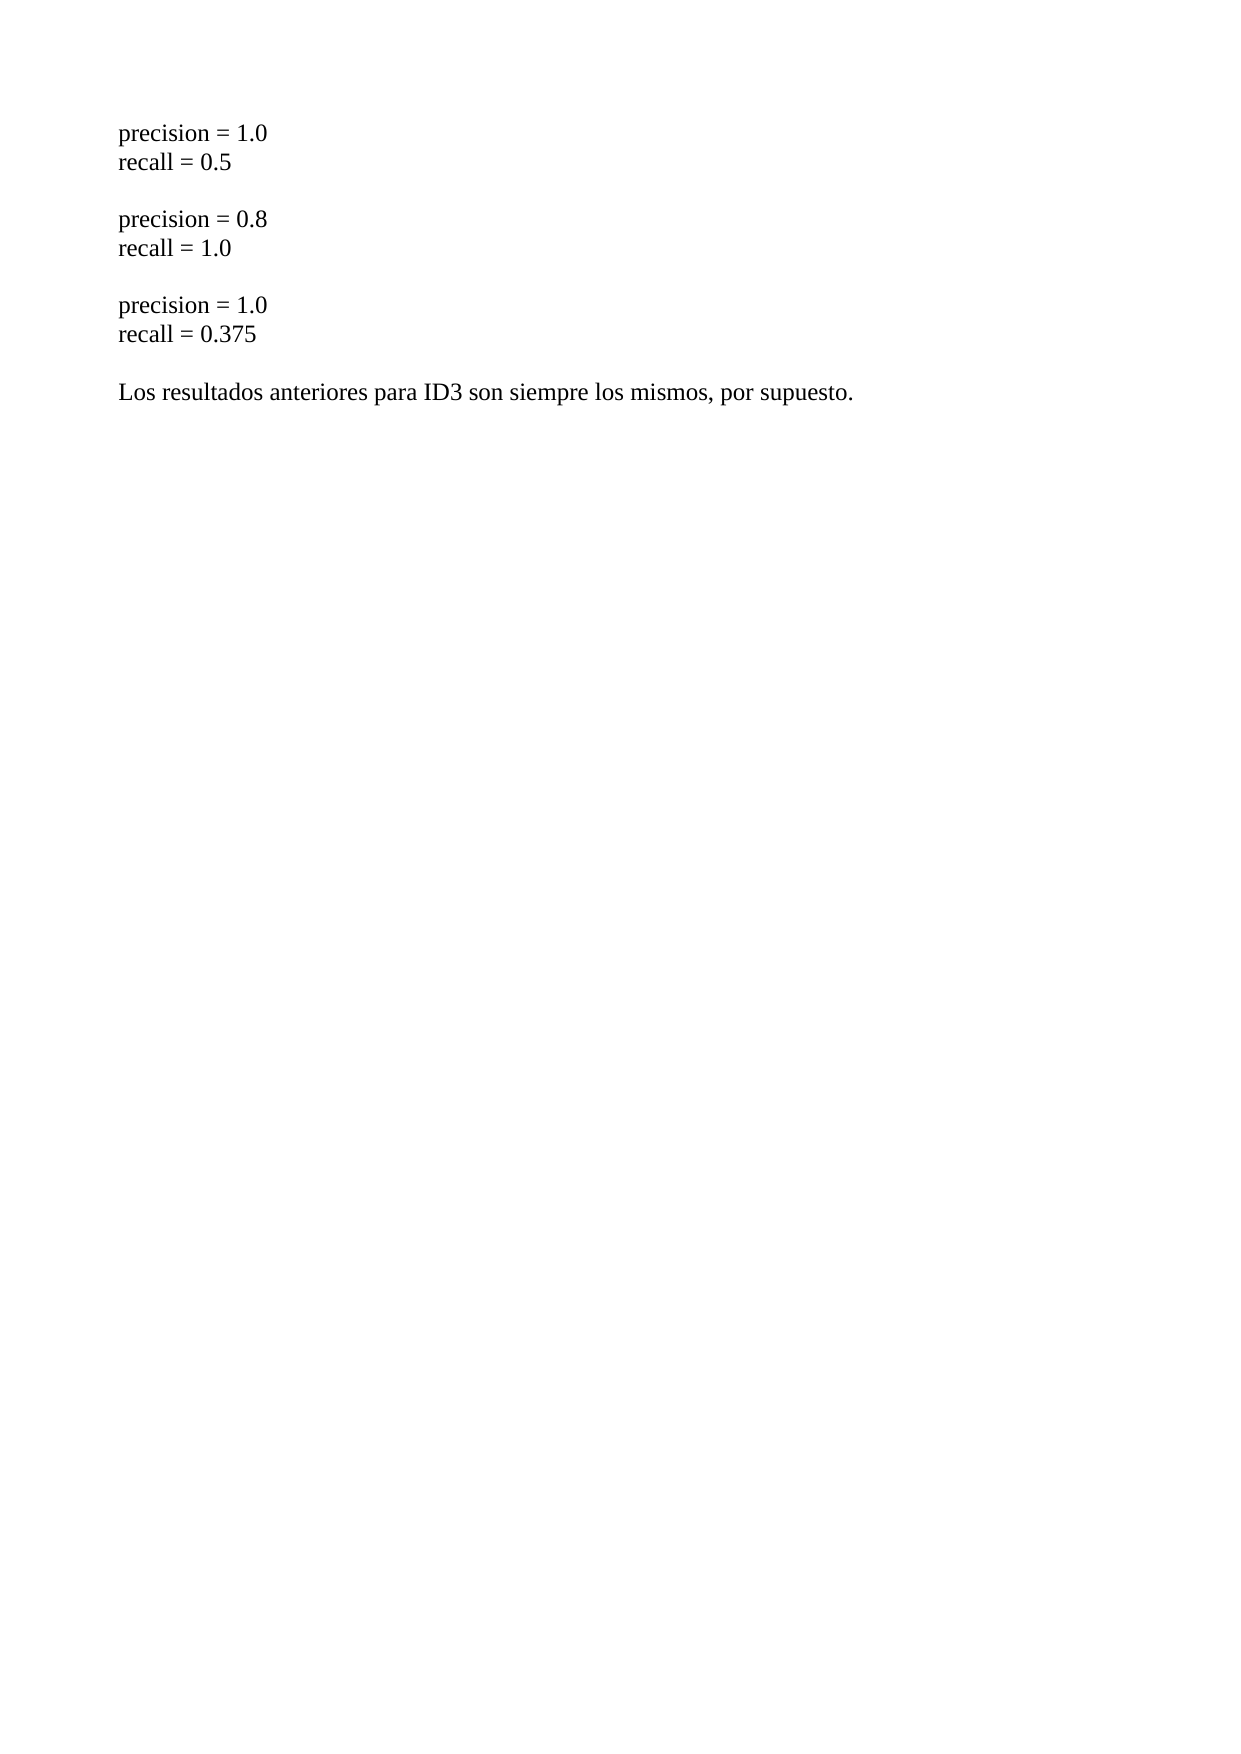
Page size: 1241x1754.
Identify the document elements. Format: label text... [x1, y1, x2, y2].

text recall = 0.375 [118, 319, 1122, 348]
text precision = 1.0 [118, 291, 1122, 319]
text Los resultados anteriores para ID3 son siempre los mismos, por supuesto. [118, 377, 1122, 406]
text recall = 1.0 [118, 233, 1122, 262]
text precision = 1.0 [118, 118, 1122, 147]
text precision = 0.8 [118, 204, 1122, 233]
text recall = 0.5 [118, 147, 1122, 176]
